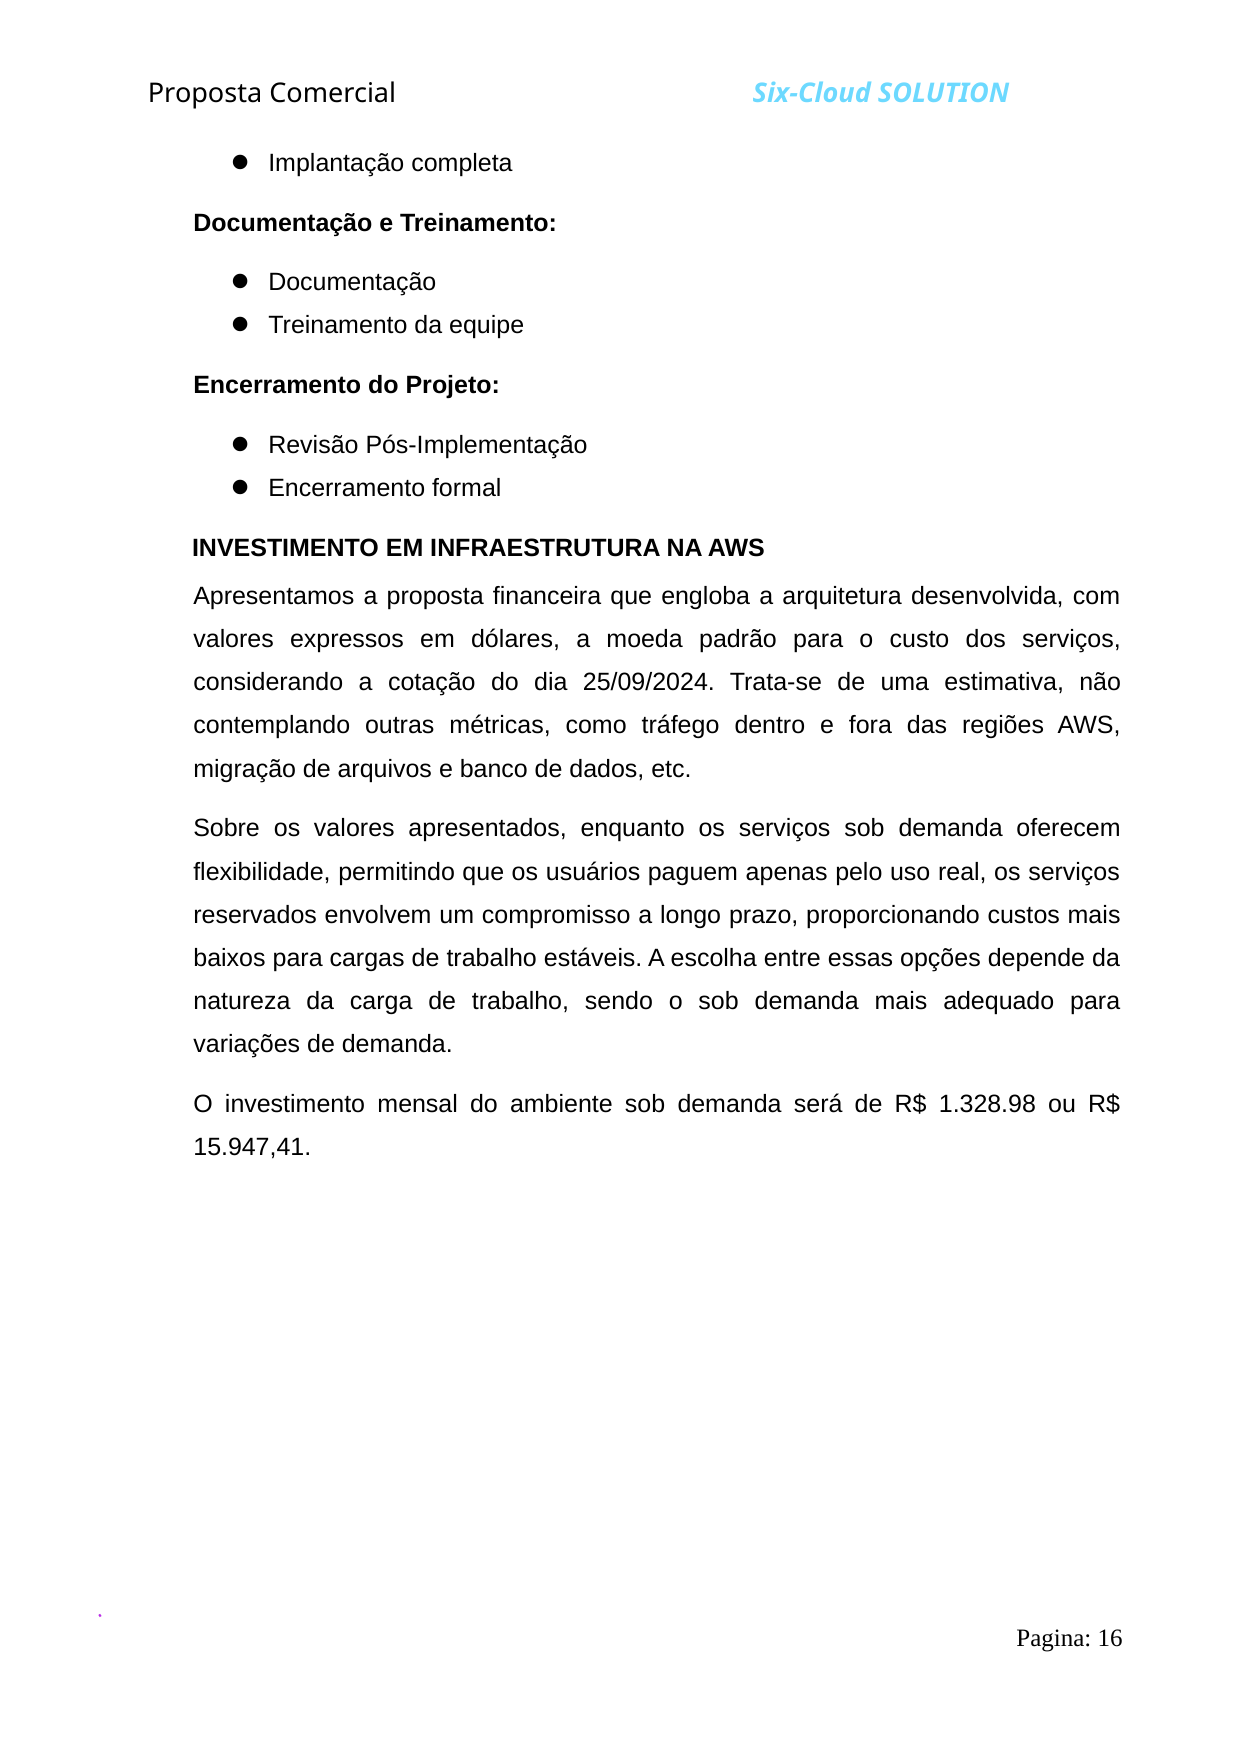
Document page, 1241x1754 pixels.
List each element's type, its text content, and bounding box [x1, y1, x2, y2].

text Apresentamos a proposta financeira que engloba a arquitetura desenvolvida, com valores expressos em dólares, a moeda padrão para o custo dos serviços, considerando a cotação do dia 25/09/2024. Trata-se de uma estimativa, não contemplando outras métricas, como tráfego dentro e fora das regiões AWS, migração de arquivos e banco de dados, etc. [193, 581, 1122, 782]
list Revisão Pós-Implementação [231, 430, 1122, 459]
list Treinamento da equipe [231, 311, 1122, 339]
list Encerramento formal [231, 473, 1122, 502]
text O investimento mensal do ambiente sob demanda será de R$ 1.328.98 ou R$ 15.947,41. [193, 1089, 1122, 1161]
text INVESTIMENTO EM INFRAESTRUTURA NA AWS [192, 533, 1122, 562]
text Documentação e Treinamento: [193, 207, 1122, 236]
list Documentação [231, 267, 1122, 296]
text Sobre os valores apresentados, enquanto os serviços sob demanda oferecem flexibilidade, permitindo que os usuários paguem apenas pelo uso real, os serviços reservados envolvem um compromisso a longo prazo, proporcionando custos mais baixos para cargas de trabalho estáveis. A escolha entre essas opções depende da natureza da carga de trabalho, sendo o sob demanda mais adequado para variações de demanda. [193, 813, 1122, 1058]
list Implantação completa [231, 148, 1122, 176]
text Encerramento do Projeto: [193, 370, 1122, 399]
